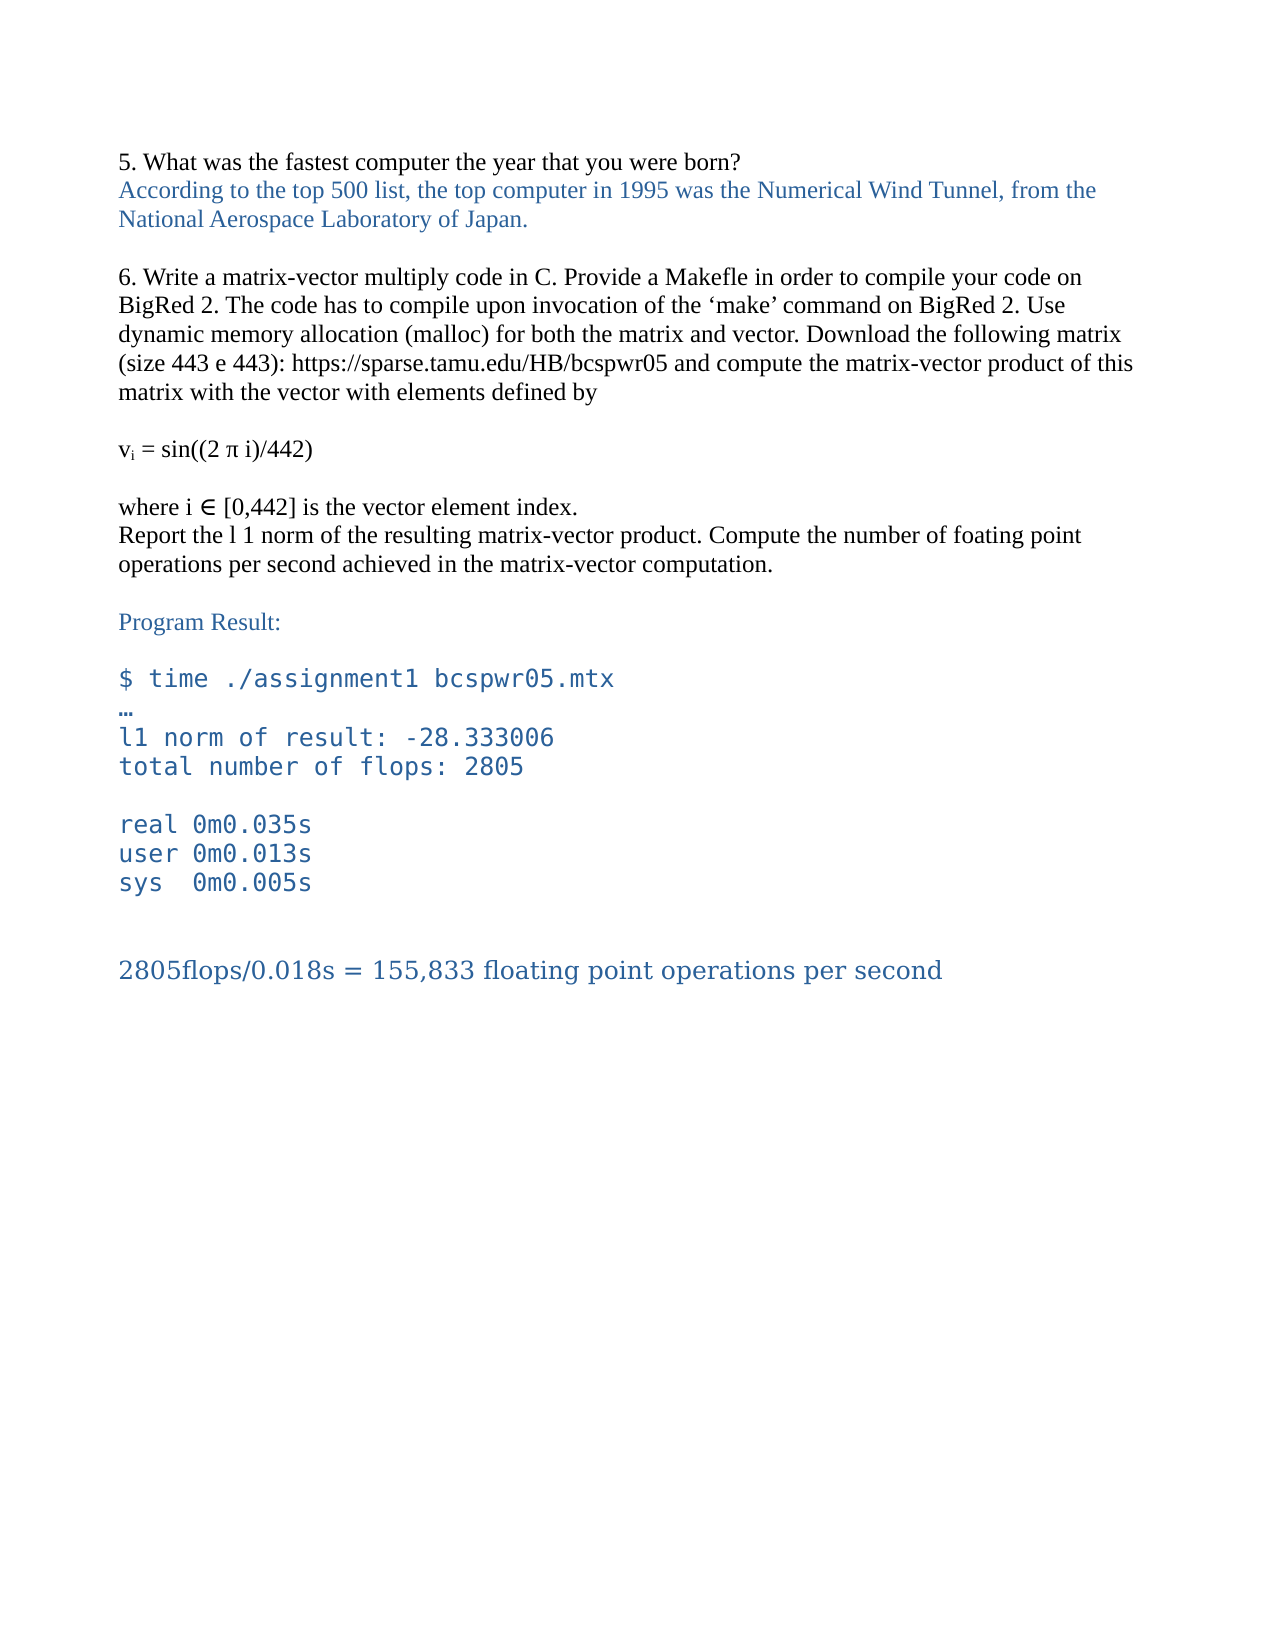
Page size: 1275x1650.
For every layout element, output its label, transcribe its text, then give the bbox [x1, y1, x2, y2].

text total number of flops: 2805 [118, 752, 1157, 781]
text … [118, 693, 1157, 723]
text $ time ./assignment1 bcspwr05.mtx [118, 664, 1157, 693]
text real 0m0.035s [118, 810, 1157, 839]
text operations per second achieved in the matrix-vector computation. [118, 549, 1157, 578]
text l1 norm of result: -28.333006 [118, 723, 1157, 752]
text sys 0m0.005s [118, 868, 1157, 898]
text 6. Write a matrix-vector multiply code in C. Provide a Makefle in order to compile your code on BigRed 2. The code has to compile upon invocation of the ‘make’ command on BigRed 2. Use dynamic memory allocation (malloc) for both the matrix and vector. Download the following matrix (size 443 e 443): https://sparse.tamu.edu/HB/bcspwr05 and compute the matrix-vector product of this matrix with the vector with elements defined by [118, 262, 1157, 406]
text vi = sin((2 π i)/442) [118, 434, 1157, 463]
text 5. What was the fastest computer the year that you were born? [118, 147, 1157, 176]
text According to the top 500 list, the top computer in 1995 was the Numerical Wind Tunnel, from the National Aerospace Laboratory of Japan. [118, 176, 1157, 233]
text 2805flops/0.018s = 155,833 floating point operations per second [118, 956, 1157, 985]
text where i ∈ [0,442] is the vector element index. [118, 492, 1157, 521]
text user 0m0.013s [118, 839, 1157, 868]
text Program Result: [118, 607, 1157, 636]
text Report the l 1 norm of the resulting matrix-vector product. Compute the number of foating point [118, 521, 1157, 549]
